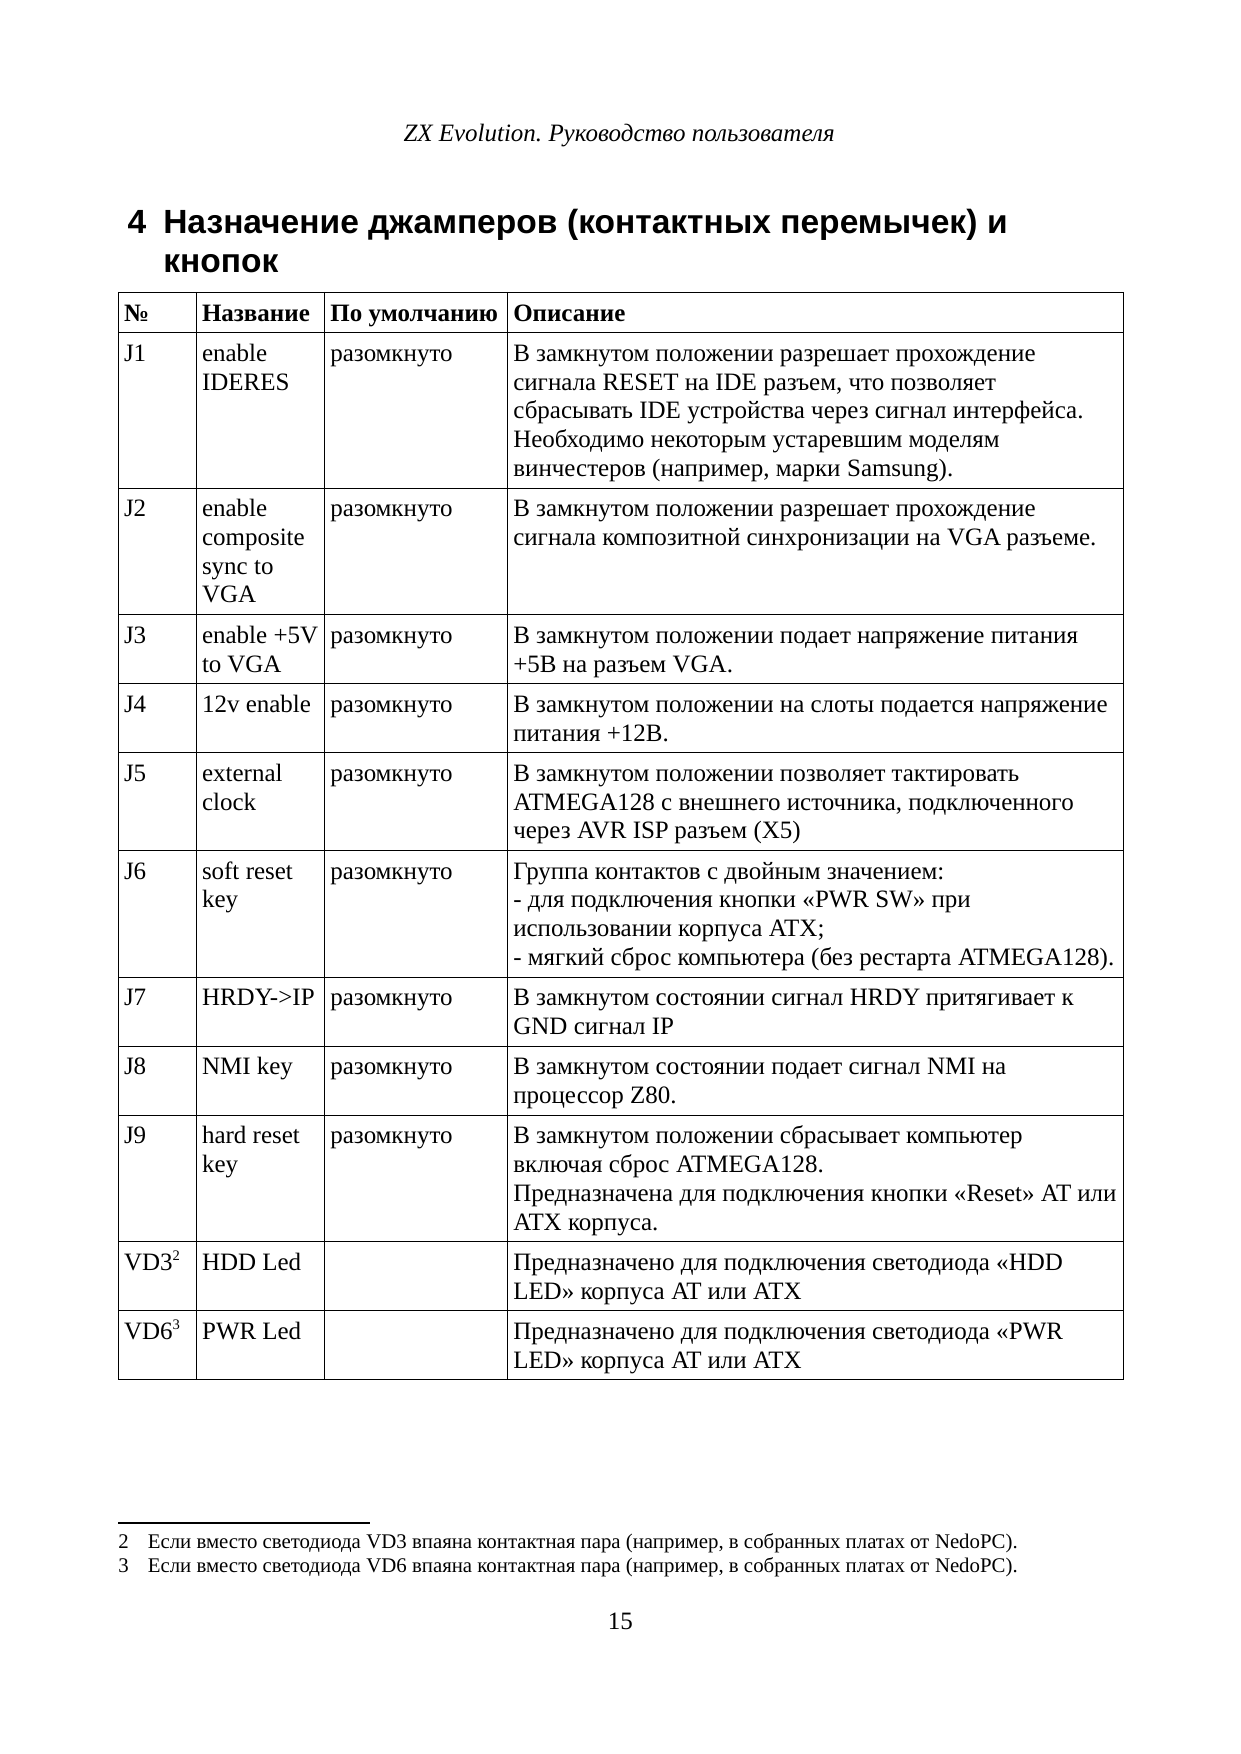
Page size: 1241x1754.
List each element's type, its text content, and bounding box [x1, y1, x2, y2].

table_cell PWR Led [197, 1311, 324, 1379]
table_cell [325, 1311, 507, 1379]
table_cell В замкнутом положении разрешает прохождение сигнала RESET на IDE разъем, что позволяет сбрасывать IDE устройства через сигнал интерфейса. Необходимо некоторым устаревшим моделям винчестеров (например, марки Samsung). [508, 333, 1123, 487]
table_cell NMI key [197, 1047, 324, 1115]
table_cell soft reset key [197, 851, 324, 977]
table_cell В замкнутом положении сбрасывает компьютер включая сброс ATMEGA128. Предназначена для подключения кнопки «Reset» AT или ATX корпуса. [508, 1116, 1123, 1241]
table_cell разомкнуто [325, 978, 507, 1046]
table_cell Группа контактов c двойным значением: - для подключения кнопки «PWR SW» при использовании корпуса ATX; - мягкий сброс компьютера (без рестарта ATMEGA128). [508, 851, 1123, 977]
table_cell разомкнуто [325, 851, 507, 977]
table_cell 12v enable [197, 684, 324, 752]
table_cell J7 [119, 978, 196, 1046]
table_cell разомкнуто [325, 1116, 507, 1241]
table_cell J3 [119, 615, 196, 683]
table_cell enable composite sync to VGA [197, 489, 324, 614]
table_cell [325, 1242, 507, 1310]
table_cell VD3 [119, 1242, 196, 1310]
table_cell разомкнуто [325, 615, 507, 683]
table_cell external clock [197, 753, 324, 850]
table_cell В замкнутом состоянии сигнал HRDY притягивает к GND сигнал IP [508, 978, 1123, 1046]
table_cell J9 [119, 1116, 196, 1241]
subtitle Назначение джамперов (контактных перемычек) и кнопок [118, 202, 1122, 279]
table_cell J5 [119, 753, 196, 850]
table_cell Предназначено для подключения светодиода «HDD LED» корпуса AT или ATX [508, 1242, 1123, 1310]
table_cell enable IDERES [197, 333, 324, 487]
table_cell Предназначено для подключения светодиода «PWR LED» корпуса AT или ATX [508, 1311, 1123, 1379]
table_cell разомкнуто [325, 333, 507, 487]
table_cell В замкнутом положении подает напряжение питания +5В на разъем VGA. [508, 615, 1123, 683]
table_cell В замкнутом положении разрешает прохождение сигнала композитной синхронизации на VGA разъеме. [508, 489, 1123, 614]
table_header По умолчанию [325, 293, 507, 332]
table_header Описание [508, 293, 1123, 332]
table_cell J1 [119, 333, 196, 487]
table_cell hard reset key [197, 1116, 324, 1241]
table_cell J2 [119, 489, 196, 614]
table_cell HDD Led [197, 1242, 324, 1310]
table_cell enable +5V to VGA [197, 615, 324, 683]
table_cell J8 [119, 1047, 196, 1115]
table_cell J6 [119, 851, 196, 977]
table_header Название [197, 293, 324, 332]
table_cell разомкнуто [325, 753, 507, 850]
table_cell В замкнутом положении на слоты подается напряжение питания +12В. [508, 684, 1123, 752]
table_cell В замкнутом положении позволяет тактировать ATMEGA128 c внешнего источника, подключенного через AVR ISP разъем (X5) [508, 753, 1123, 850]
table_cell В замкнутом состоянии подает сигнал NMI на процессор Z80. [508, 1047, 1123, 1115]
table_header № [119, 293, 196, 332]
table_cell J4 [119, 684, 196, 752]
table_cell HRDY->IP [197, 978, 324, 1046]
table_cell разомкнуто [325, 1047, 507, 1115]
table_cell VD6 [119, 1311, 196, 1379]
table_cell разомкнуто [325, 684, 507, 752]
table_cell разомкнуто [325, 489, 507, 614]
